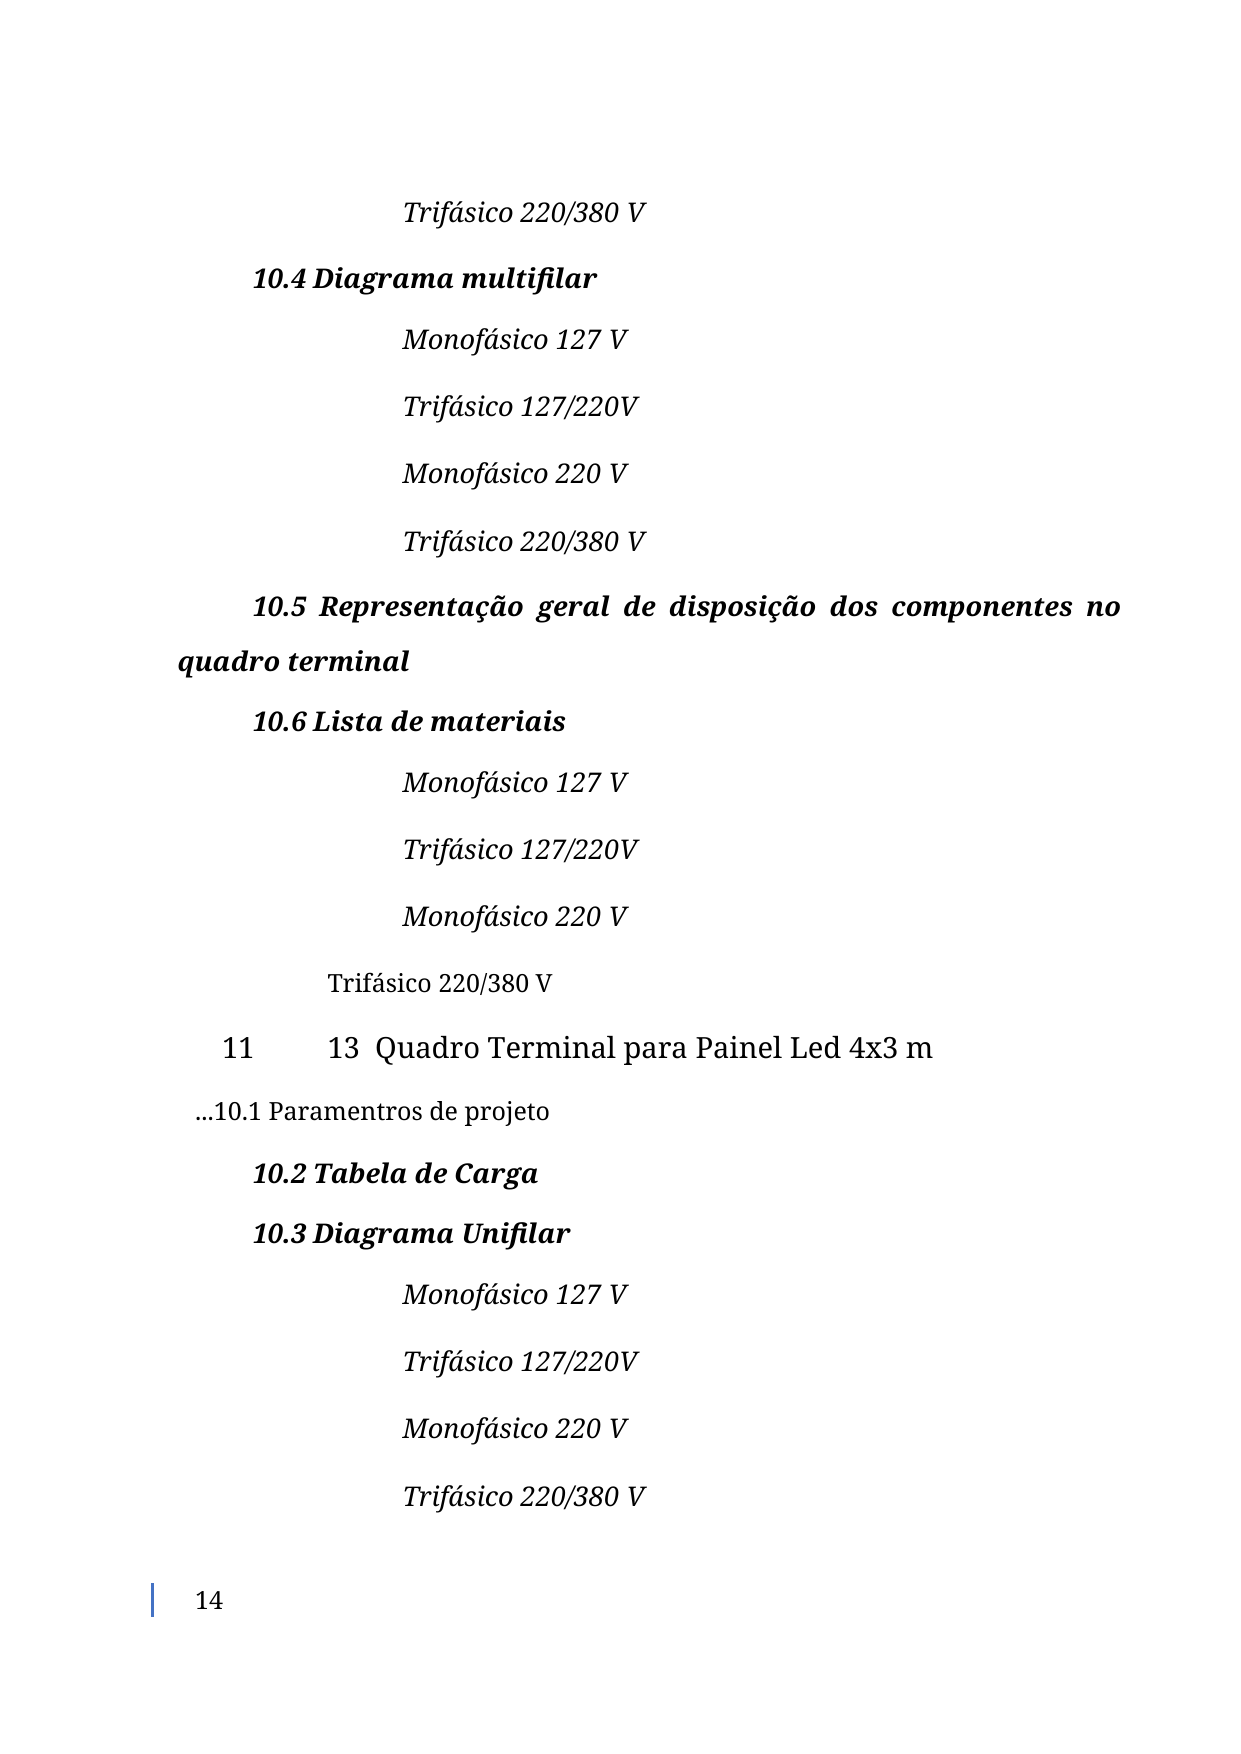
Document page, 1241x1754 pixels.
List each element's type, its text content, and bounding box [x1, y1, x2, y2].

text ...10.1 Paramentros de projeto [177, 1093, 1122, 1127]
subtitle Monofásico 220 V [177, 1410, 1122, 1447]
text Trifásico 220/380 V [177, 966, 1122, 999]
subtitle Trifásico 127/220V [177, 831, 1122, 867]
subtitle Trifásico 220/380 V [177, 194, 1122, 231]
subtitle 13 Quadro Terminal para Painel Led 4x3 m [214, 1027, 1122, 1067]
subtitle Monofásico 127 V [177, 320, 1122, 357]
subtitle Trifásico 220/380 V [177, 522, 1122, 559]
subtitle Monofásico 127 V [177, 1276, 1122, 1312]
subtitle Monofásico 127 V [177, 763, 1122, 800]
subtitle Trifásico 220/380 V [177, 1477, 1122, 1514]
subtitle 10.5 Representação geral de disposição dos componentes no quadro terminal [177, 587, 1122, 679]
subtitle Trifásico 127/220V [177, 1343, 1122, 1379]
subtitle 10.6 Lista de materiais [177, 702, 1122, 739]
subtitle Monofásico 220 V [177, 898, 1122, 935]
subtitle Monofásico 220 V [177, 455, 1122, 492]
subtitle 10.3 Diagrama Unifilar [177, 1214, 1122, 1251]
subtitle 10.4 Diagrama multifilar [177, 259, 1122, 296]
subtitle Trifásico 127/220V [177, 388, 1122, 424]
subtitle 10.2 Tabela de Carga [177, 1155, 1122, 1192]
